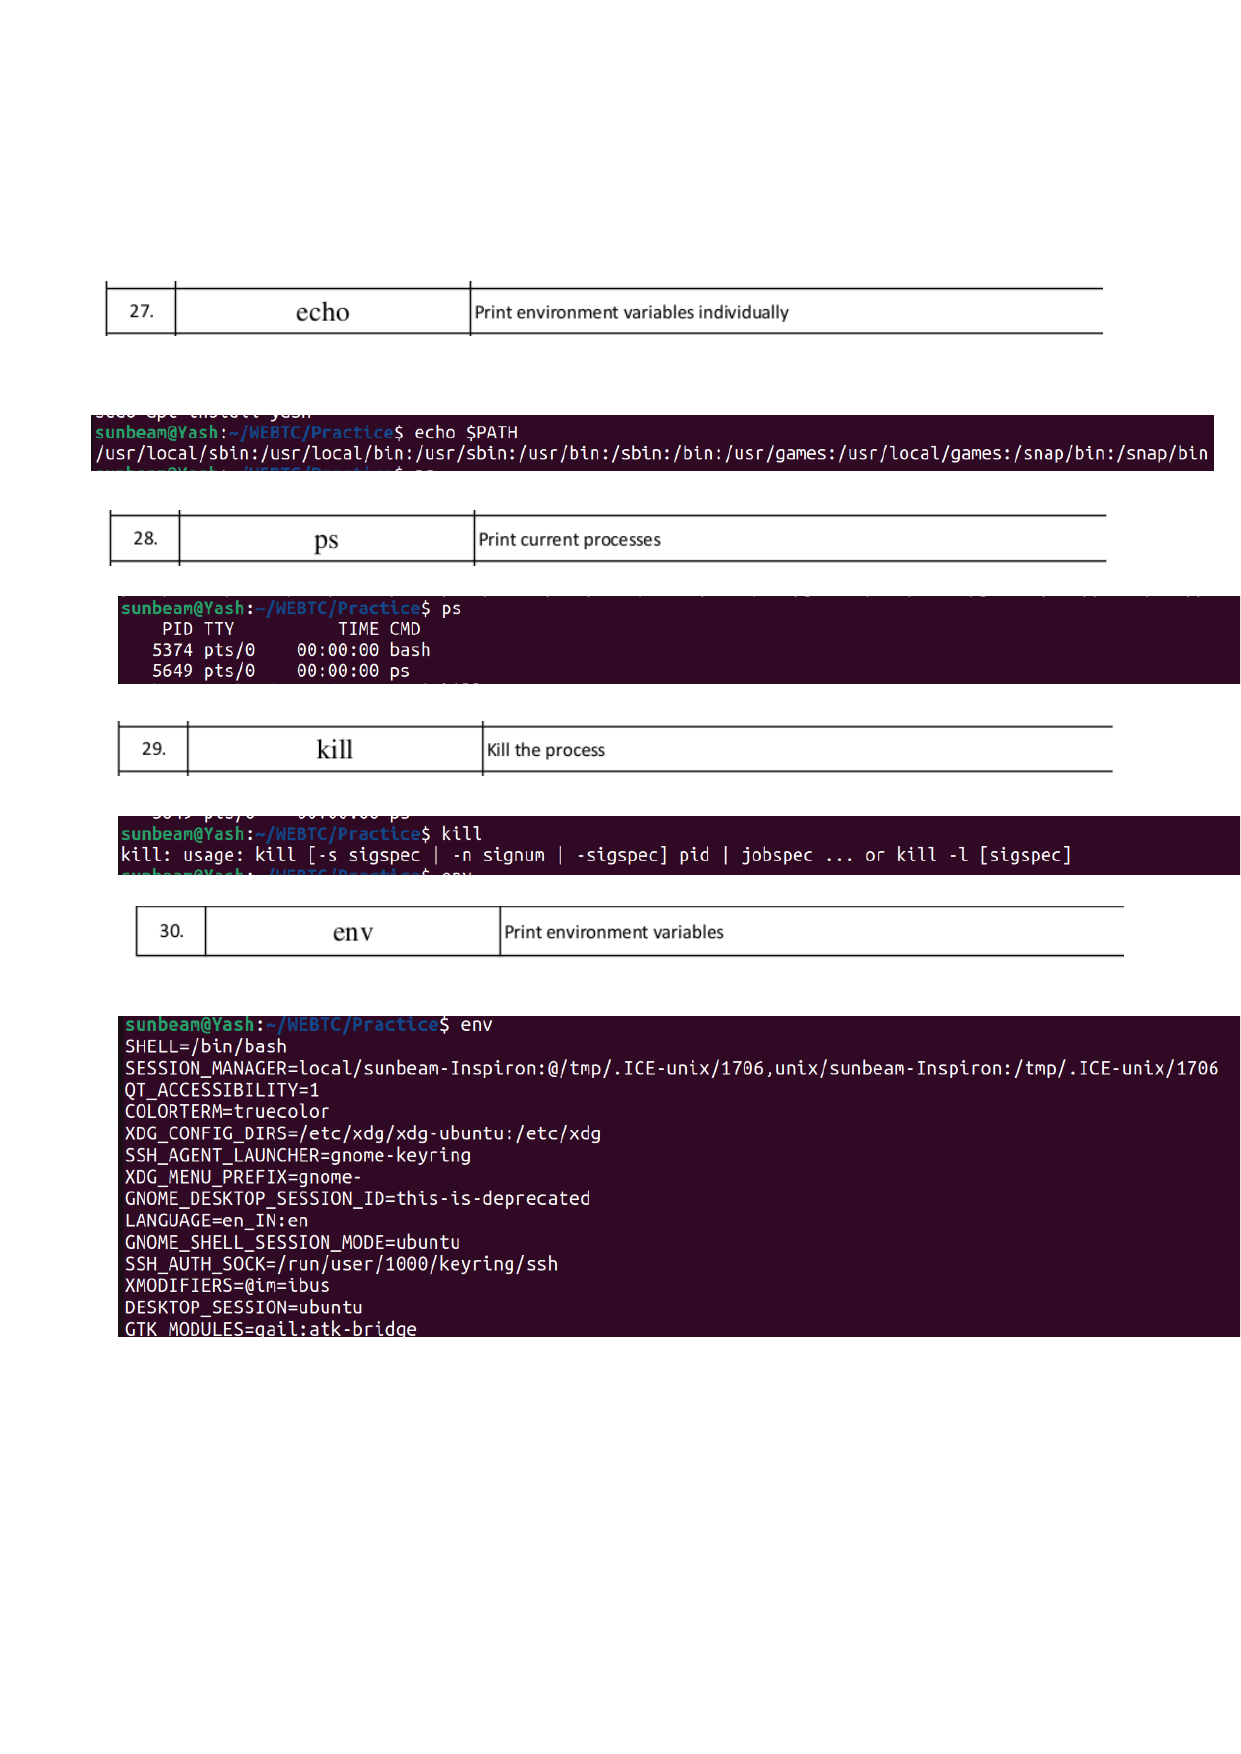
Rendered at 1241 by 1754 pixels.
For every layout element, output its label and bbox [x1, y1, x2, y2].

picture [102, 510, 1107, 566]
picture [108, 721, 1113, 776]
picture [118, 1016, 1241, 1337]
picture [118, 816, 1241, 875]
picture [98, 281, 1103, 336]
picture [91, 415, 1214, 471]
picture [118, 596, 1241, 684]
picture [120, 906, 1124, 961]
